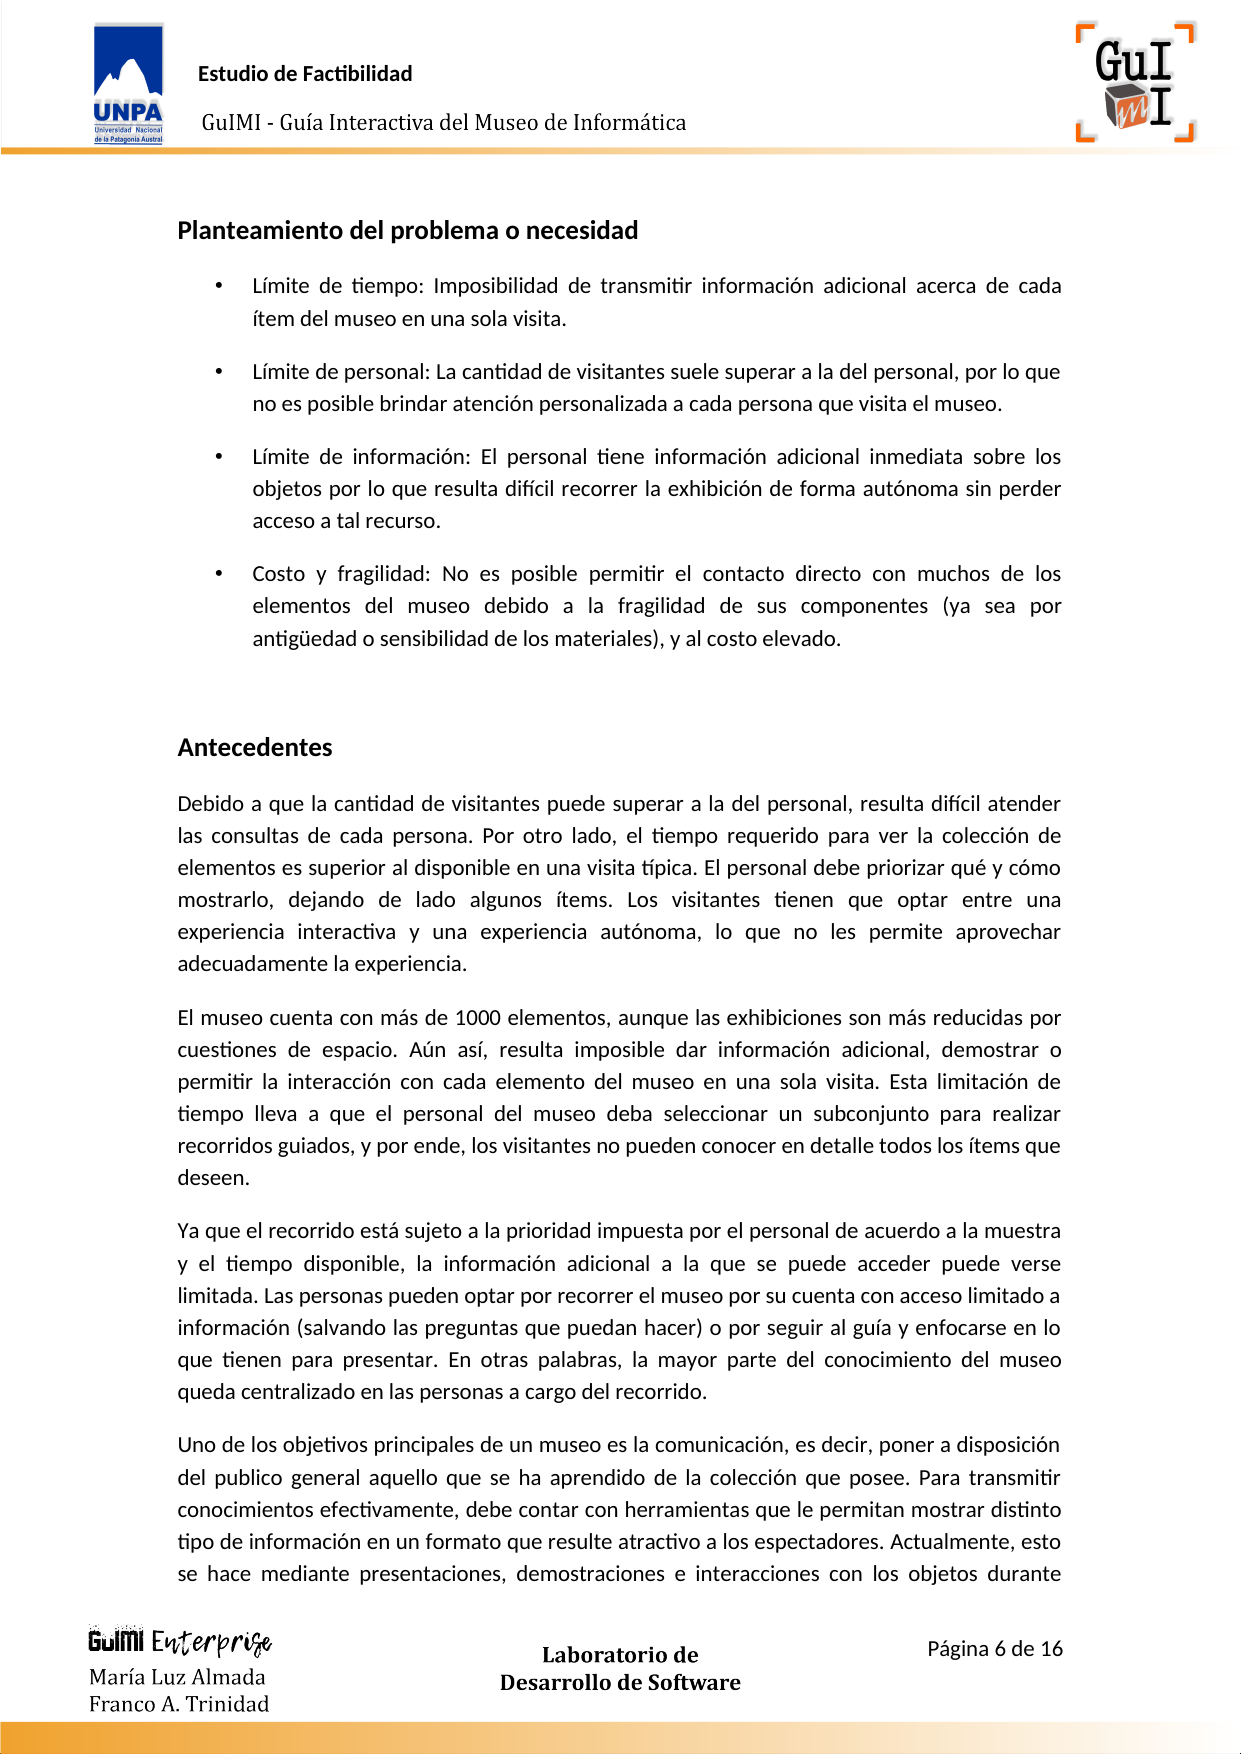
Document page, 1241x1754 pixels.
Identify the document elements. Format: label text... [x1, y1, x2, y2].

text El museo cuenta con más de 1000 elementos, aunque las exhibiciones son más reducidas por cuestiones de espacio. Aún así, resulta imposible dar información adicional, demostrar o permitir la interacción con cada elemento del museo en una sola visita. Esta limitación de tiempo lleva a que el personal del museo deba seleccionar un subconjunto para realizar recorridos guiados, y por ende, los visitantes no pueden conocer en detalle todos los ítems que deseen. [177, 1003, 1063, 1192]
subtitle Planteamiento del problema o necesidad [177, 213, 1063, 246]
list Costo y fragilidad: No es posible permitir el contacto directo con muchos de los elementos del museo debido a la fragilidad de sus componentes (ya sea por antigüedad o sensibilidad de los materiales), y al costo elevado. [215, 559, 1063, 652]
list Límite de tiempo: Imposibilidad de transmitir información adicional acerca de cada ítem del museo en una sola visita. [215, 272, 1063, 332]
list Límite de personal: La cantidad de visitantes suele superar a la del personal, por lo que no es posible brindar atención personalizada a cada persona que visita el museo. [215, 357, 1063, 417]
picture [0, 0, 1241, 155]
picture [0, 1613, 1241, 1754]
text Uno de los objetivos principales de un museo es la comunicación, es decir, poner a disposición del publico general aquello que se ha aprendido de la colección que posee. Para transmitir conocimientos efectivamente, debe contar con herramientas que le permitan mostrar distinto tipo de información en un formato que resulte atractivo a los espectadores. Actualmente, esto se hace mediante presentaciones, demostraciones e interacciones con los objetos durante [177, 1431, 1063, 1587]
text Ya que el recorrido está sujeto a la prioridad impuesta por el personal de acuerdo a la muestra y el tiempo disponible, la información adicional a la que se puede acceder puede verse limitada. Las personas pueden optar por recorrer el museo por su cuenta con acceso limitado a información (salvando las preguntas que puedan hacer) o por seguir al guía y enfocarse en lo que tienen para presentar. En otras palabras, la mayor parte del conocimiento del museo queda centralizado en las personas a cargo del recorrido. [177, 1217, 1063, 1406]
subtitle Antecedentes [177, 730, 1063, 763]
text Debido a que la cantidad de visitantes puede superar a la del personal, resulta difícil atender las consultas de cada persona. Por otro lado, el tiempo requerido para ver la colección de elementos es superior al disponible en una visita típica. El personal debe priorizar qué y cómo mostrarlo, dejando de lado algunos ítems. Los visitantes tienen que optar entre una experiencia interactiva y una experiencia autónoma, lo que no les permite aprovechar adecuadamente la experiencia. [177, 789, 1063, 978]
list Límite de información: El personal tiene información adicional inmediata sobre los objetos por lo que resulta difícil recorrer la exhibición de forma autónoma sin perder acceso a tal recurso. [215, 442, 1063, 534]
